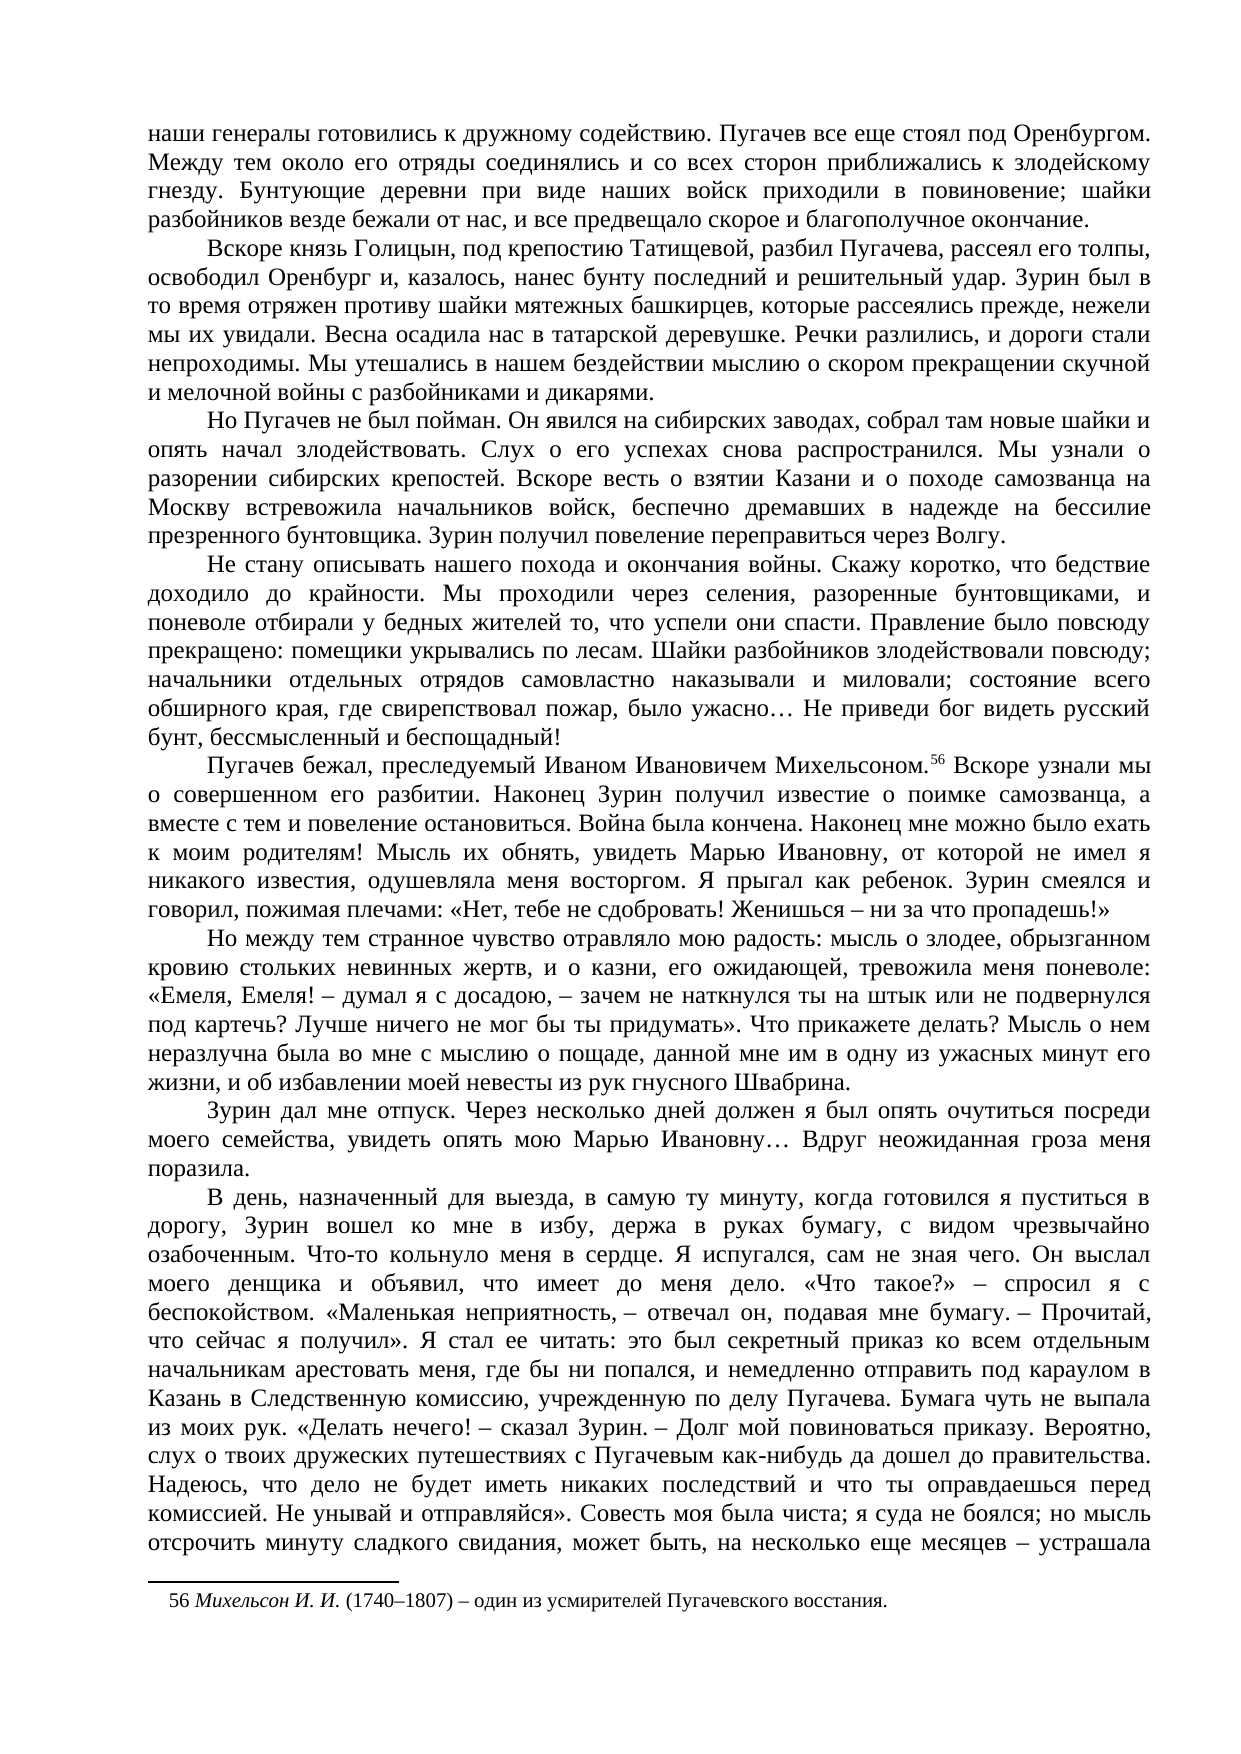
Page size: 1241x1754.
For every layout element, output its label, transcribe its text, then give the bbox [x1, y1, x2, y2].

text В день, назначенный для выезда, в самую ту минуту, когда готовился я пуститься в дорогу, Зурин вошел ко мне в избу, держа в руках бумагу, с видом чрезвычайно озабоченным. Что‑то кольнуло меня в сердце. Я испугался, сам не зная чего. Он выслал моего денщика и объявил, что имеет до меня дело. «Что такое?» – спросил я с беспокойством. «Маленькая неприятность, – отвечал он, подавая мне бумагу. – Прочитай, что сейчас я получил». Я стал ее читать: это был секретный приказ ко всем отдельным начальникам арестовать меня, где бы ни попался, и немедленно отправить под караулом в Казань в Следственную комиссию, учрежденную по делу Пугачева. Бумага чуть не выпала из моих рук. «Делать нечего! – сказал Зурин. – Долг мой повиноваться приказу. Вероятно, слух о твоих дружеских путешествиях с Пугачевым как‑нибудь да дошел до правительства. Надеюсь, что дело не будет иметь никаких последствий и что ты оправдаешься перед комиссией. Не унывай и отправляйся». Совесть моя была чиста; я суда не боялся; но мысль отсрочить минуту сладкого свидания, может быть, на несколько еще месяцев – устрашала [148, 1182, 1152, 1556]
text Пугачев бежал, преследуемый Иваном Ивановичем Михельсоном. Вскоре узнали мы о совершенном его разбитии. Наконец Зурин получил известие о поимке самозванца, а вместе с тем и повеление остановиться. Война была кончена. Наконец мне можно было ехать к моим родителям! Мысль их обнять, увидеть Марью Ивановну, от которой не имел я никакого известия, одушевляла меня восторгом. Я прыгал как ребенок. Зурин смеялся и говорил, пожимая плечами: «Нет, тебе не сдобровать! Женишься – ни за что пропадешь!» [148, 751, 1152, 923]
text Вскоре князь Голицын, под крепостию Татищевой, разбил Пугачева, рассеял его толпы, освободил Оренбург и, казалось, нанес бунту последний и решительный удар. Зурин был в то время отряжен противу шайки мятежных башкирцев, которые рассеялись прежде, нежели мы их увидали. Весна осадила нас в татарской деревушке. Речки разлились, и дороги стали непроходимы. Мы утешались в нашем бездействии мыслию о скором прекращении скучной и мелочной войны с разбойниками и дикарями. [148, 233, 1152, 406]
text Но Пугачев не был пойман. Он явился на сибирских заводах, собрал там новые шайки и опять начал злодействовать. Слух о его успехах снова распространился. Мы узнали о разорении сибирских крепостей. Вскоре весть о взятии Казани и о походе самозванца на Москву встревожила начальников войск, беспечно дремавших в надежде на бессилие презренного бунтовщика. Зурин получил повеление переправиться через Волгу. [148, 406, 1152, 549]
text Не стану описывать нашего похода и окончания войны. Скажу коротко, что бедствие доходило до крайности. Мы проходили через селения, разоренные бунтовщиками, и поневоле отбирали у бедных жителей то, что успели они спасти. Правление было повсюду прекращено: помещики укрывались по лесам. Шайки разбойников злодействовали повсюду; начальники отдельных отрядов самовластно наказывали и миловали; состояние всего обширного края, где свирепствовал пожар, было ужасно… Не приведи бог видеть русский бунт, бессмысленный и беспощадный! [148, 549, 1152, 751]
text Зурин дал мне отпуск. Через несколько дней должен я был опять очутиться посреди моего семейства, увидеть опять мою Марью Ивановну… Вдруг неожиданная гроза меня поразила. [148, 1096, 1152, 1182]
text Но между тем странное чувство отравляло мою радость: мысль о злодее, обрызганном кровию стольких невинных жертв, и о казни, его ожидающей, тревожила меня поневоле: «Емеля, Емеля! – думал я с досадою, – зачем не наткнулся ты на штык или не подвернулся под картечь? Лучше ничего не мог бы ты придумать». Что прикажете делать? Мысль о нем неразлучна была во мне с мыслию о пощаде, данной мне им в одну из ужасных минут его жизни, и об избавлении моей невесты из рук гнусного Швабрина. [148, 923, 1152, 1096]
text наши генералы готовились к дружному содействию. Пугачев все еще стоял под Оренбургом. Между тем около его отряды соединялись и со всех сторон приближались к злодейскому гнезду. Бунтующие деревни при виде наших войск приходили в повиновение; шайки разбойников везде бежали от нас, и все предвещало скорое и благополучное окончание. [148, 118, 1152, 233]
text Михельсон И. И. (1740–1807) – один из усмирителей Пугачевского восстания. [148, 1588, 1152, 1612]
